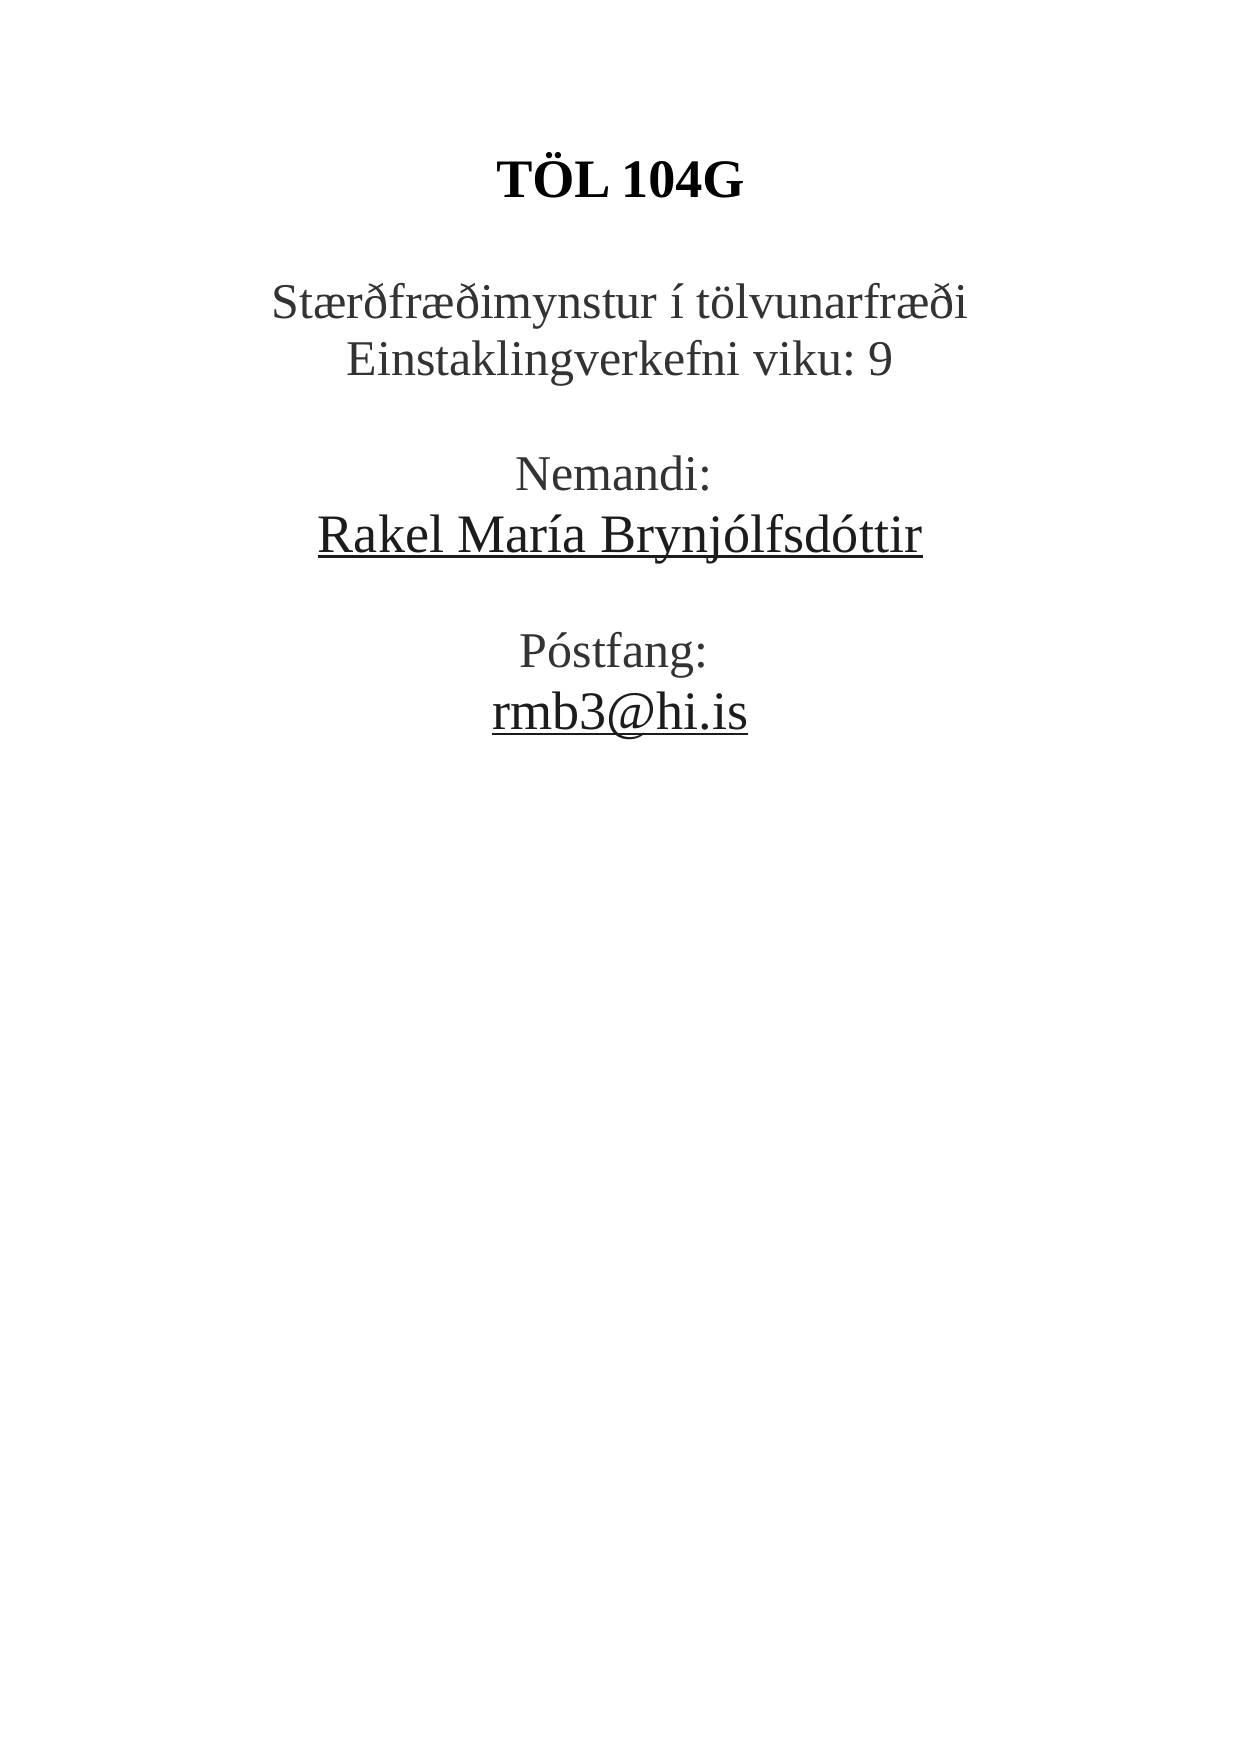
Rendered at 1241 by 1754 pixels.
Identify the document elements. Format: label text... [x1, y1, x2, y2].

text Stærðfræðimynstur í tölvunarfræði [118, 271, 1122, 329]
text TÖL 104G [118, 147, 1122, 209]
text rmb3@hi.is [118, 679, 1122, 741]
text Rakel María Brynjólfsdóttir [118, 501, 1122, 564]
text Póstfang: [118, 621, 1122, 679]
text Nemandi: [118, 444, 1122, 501]
text Einstaklingverkefni viku: 9 [118, 329, 1122, 386]
